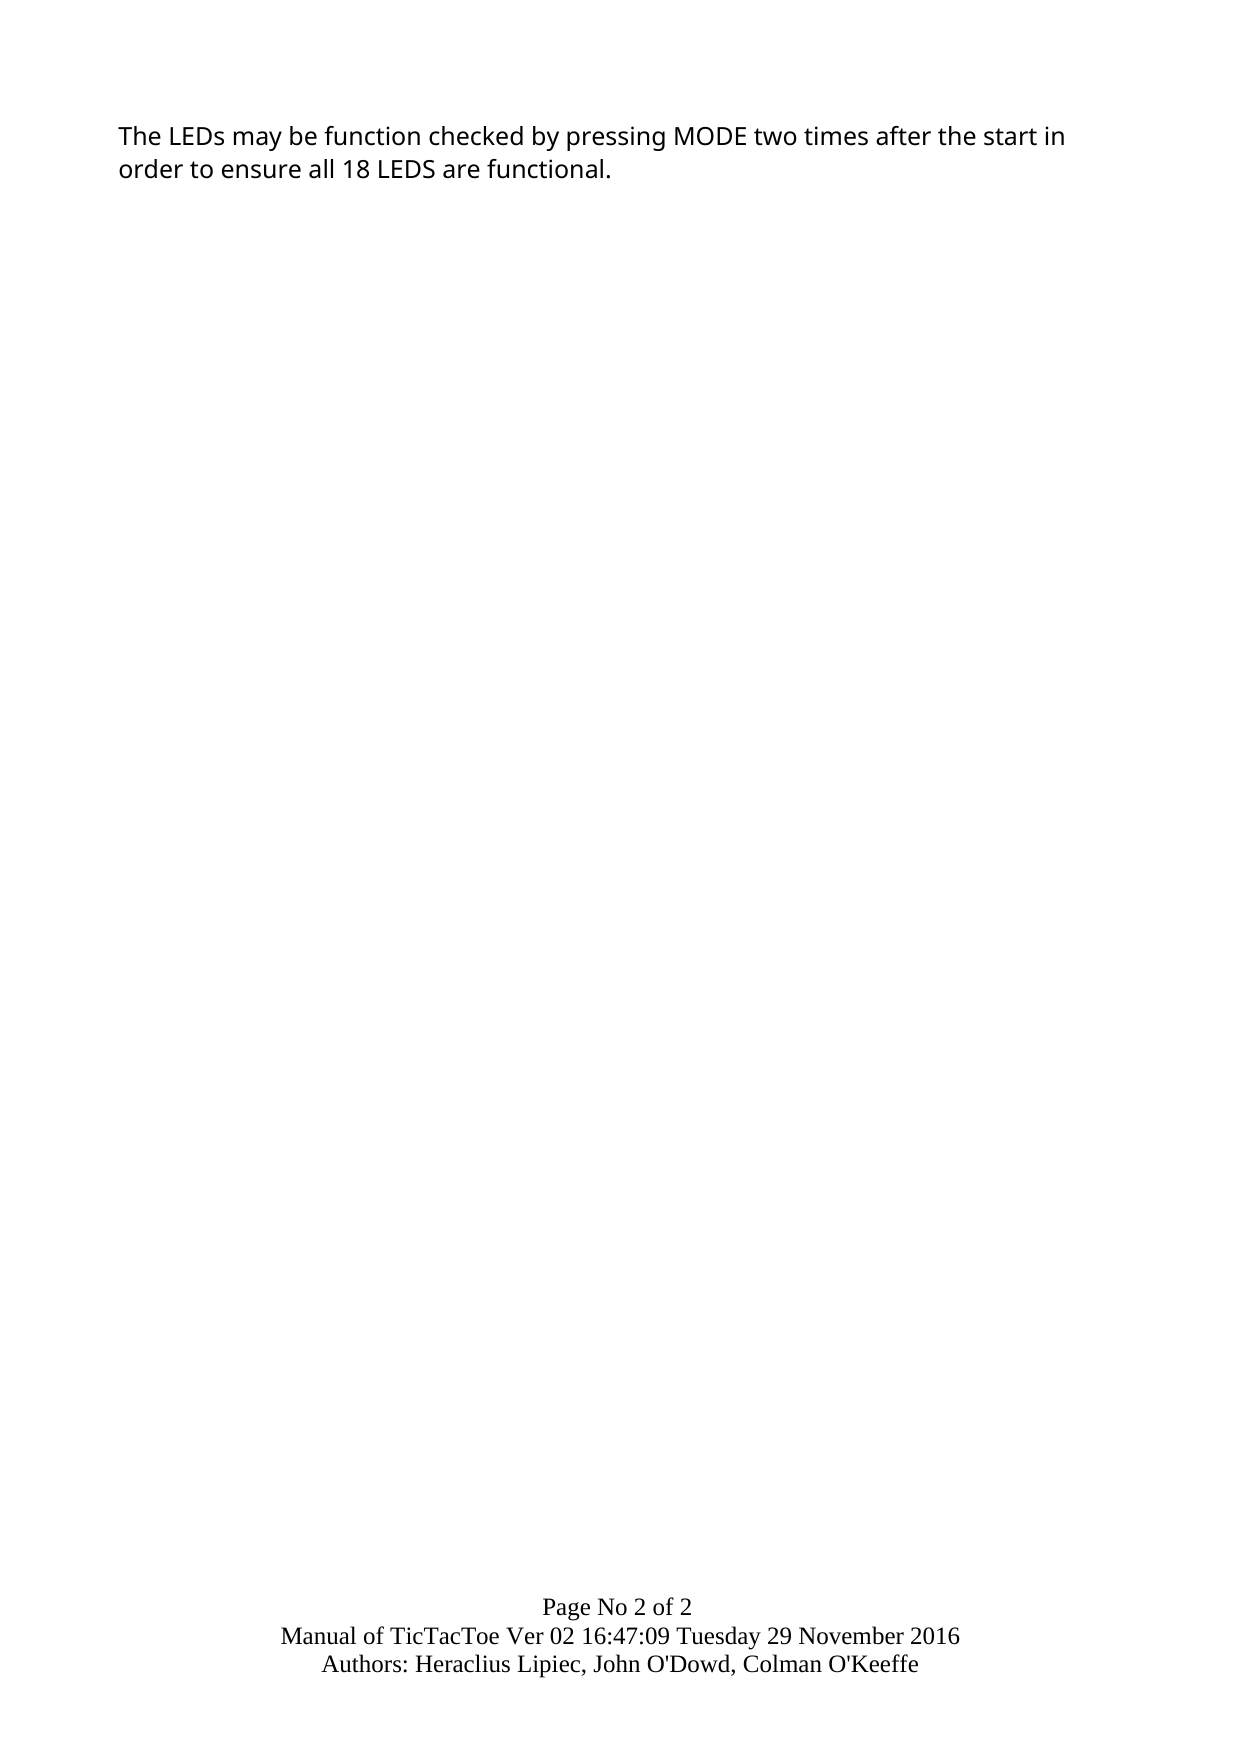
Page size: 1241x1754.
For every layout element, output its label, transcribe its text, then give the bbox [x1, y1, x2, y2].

text The LEDs may be function checked by pressing MODE two times after the start in order to ensure all 18 LEDS are functional. [118, 118, 1122, 186]
